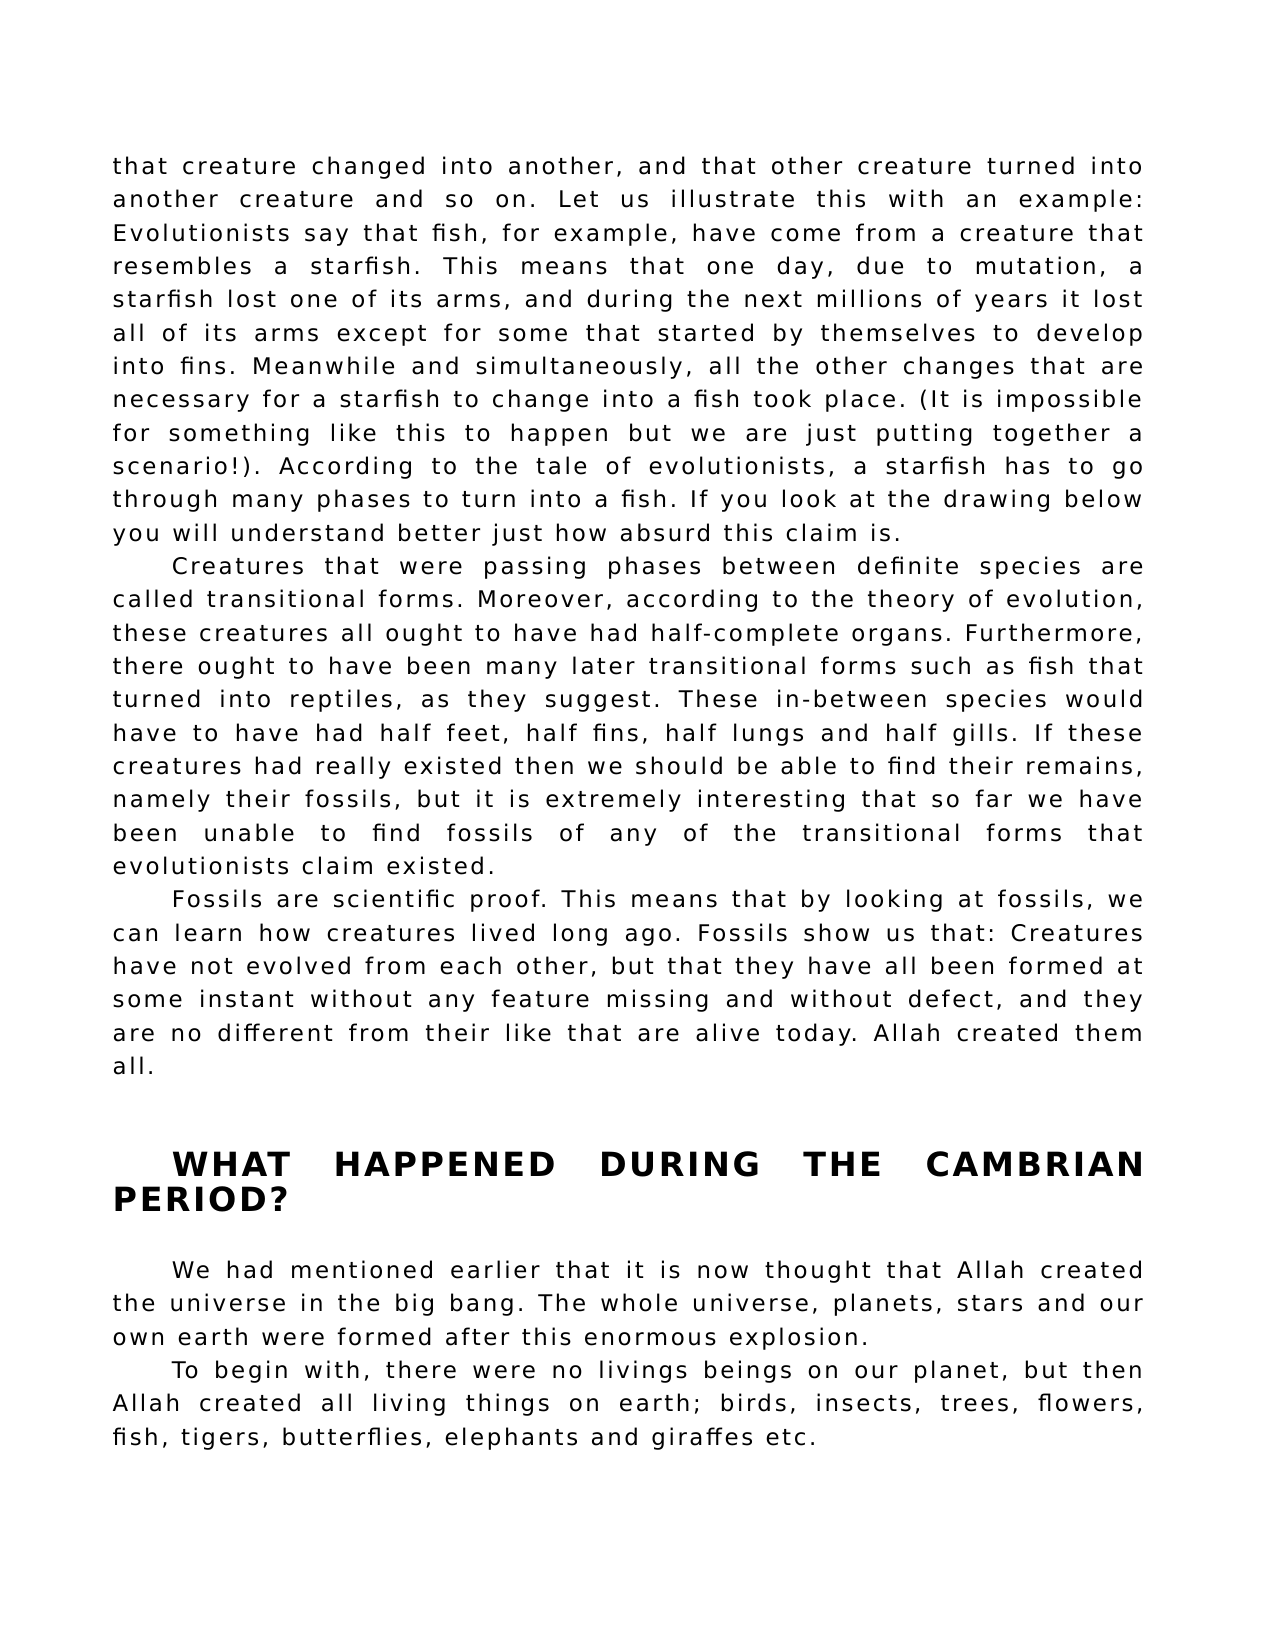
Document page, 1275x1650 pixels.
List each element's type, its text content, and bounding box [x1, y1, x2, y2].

text WHAT HAPPENED DURING THE CAMBRIAN PERIOD? [112, 1148, 1145, 1218]
text Fossils are scientific proof. This means that by looking at fossils, we can learn how creatures lived long ago. Fossils show us that: Creatures have not evolved from each other, but that they have all been formed at some instant without any feature missing and without defect, and they are no different from their like that are alive today. Allah created them all. [112, 881, 1145, 1081]
text that creature changed into another, and that other creature turned into another creature and so on. Let us illustrate this with an example: Evolutionists say that fish, for example, have come from a creature that resembles a starfish. This means that one day, due to mutation, a starfish lost one of its arms, and during the next millions of years it lost all of its arms except for some that started by themselves to develop into fins. Meanwhile and simultaneously, all the other changes that are necessary for a starfish to change into a fish took place. (It is impossible for something like this to happen but we are just putting together a scenario!). According to the tale of evolutionists, a starfish has to go through many phases to turn into a fish. If you look at the drawing below you will understand better just how absurd this claim is. [112, 148, 1145, 548]
text We had mentioned earlier that it is now thought that Allah created the universe in the big bang. The whole universe, planets, stars and our own earth were formed after this enormous explosion. [112, 1252, 1145, 1352]
text Creatures that were passing phases between definite species are called transitional forms. Moreover, according to the theory of evolution, these creatures all ought to have had half-complete organs. Furthermore, there ought to have been many later transitional forms such as fish that turned into reptiles, as they suggest. These in-between species would have to have had half feet, half fins, half lungs and half gills. If these creatures had really existed then we should be able to find their remains, namely their fossils, but it is extremely interesting that so far we have been unable to find fossils of any of the transitional forms that evolutionists claim existed. [112, 548, 1145, 881]
text To begin with, there were no livings beings on our planet, but then Allah created all living things on earth; birds, insects, trees, flowers, fish, tigers, butterflies, elephants and giraffes etc. [112, 1352, 1145, 1452]
